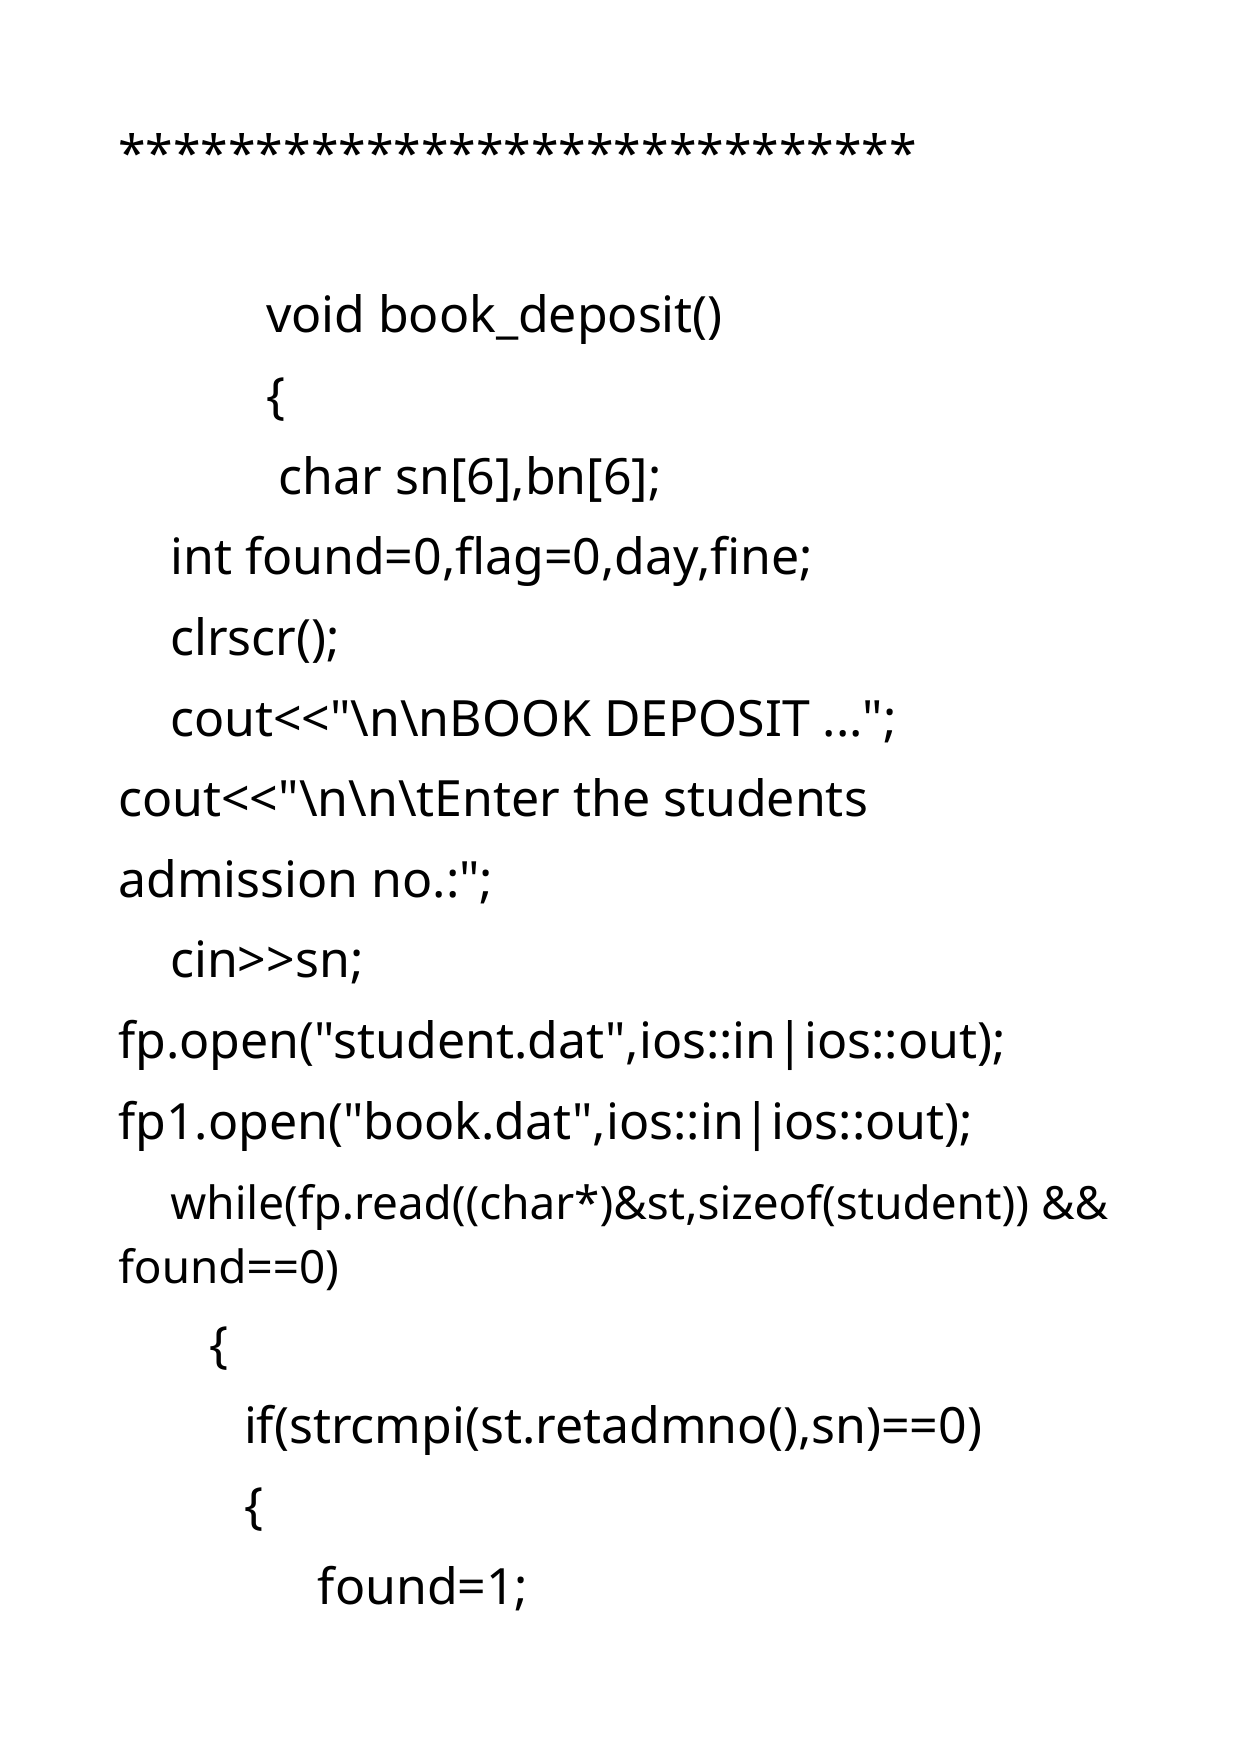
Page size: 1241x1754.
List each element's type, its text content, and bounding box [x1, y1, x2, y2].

text { [118, 1471, 1122, 1539]
text while(fp.read((char*)&st,sizeof(student)) && found==0) [118, 1166, 1122, 1297]
text cout<<"\n\n\tEnter the students [118, 763, 1122, 831]
text cout<<"\n\nBOOK DEPOSIT ..."; [118, 682, 1122, 751]
text admission no.:"; [118, 844, 1122, 912]
text int found=0,flag=0,day,fine; [118, 521, 1122, 589]
text fp1.open("book.dat",ios::in|ios::out); [118, 1086, 1122, 1154]
text fp.open("student.dat",ios::in|ios::out); [118, 1005, 1122, 1073]
text if(strcmpi(st.retadmno(),sn)==0) [118, 1390, 1122, 1458]
text found=1; [118, 1551, 1122, 1619]
text { [118, 1309, 1122, 1377]
text void book_deposit() [118, 279, 1122, 347]
text { [118, 360, 1122, 428]
text ***************************** [118, 118, 1122, 186]
text char sn[6],bn[6]; [118, 441, 1122, 509]
text cin>>sn; [118, 924, 1122, 992]
text clrscr(); [118, 602, 1122, 670]
